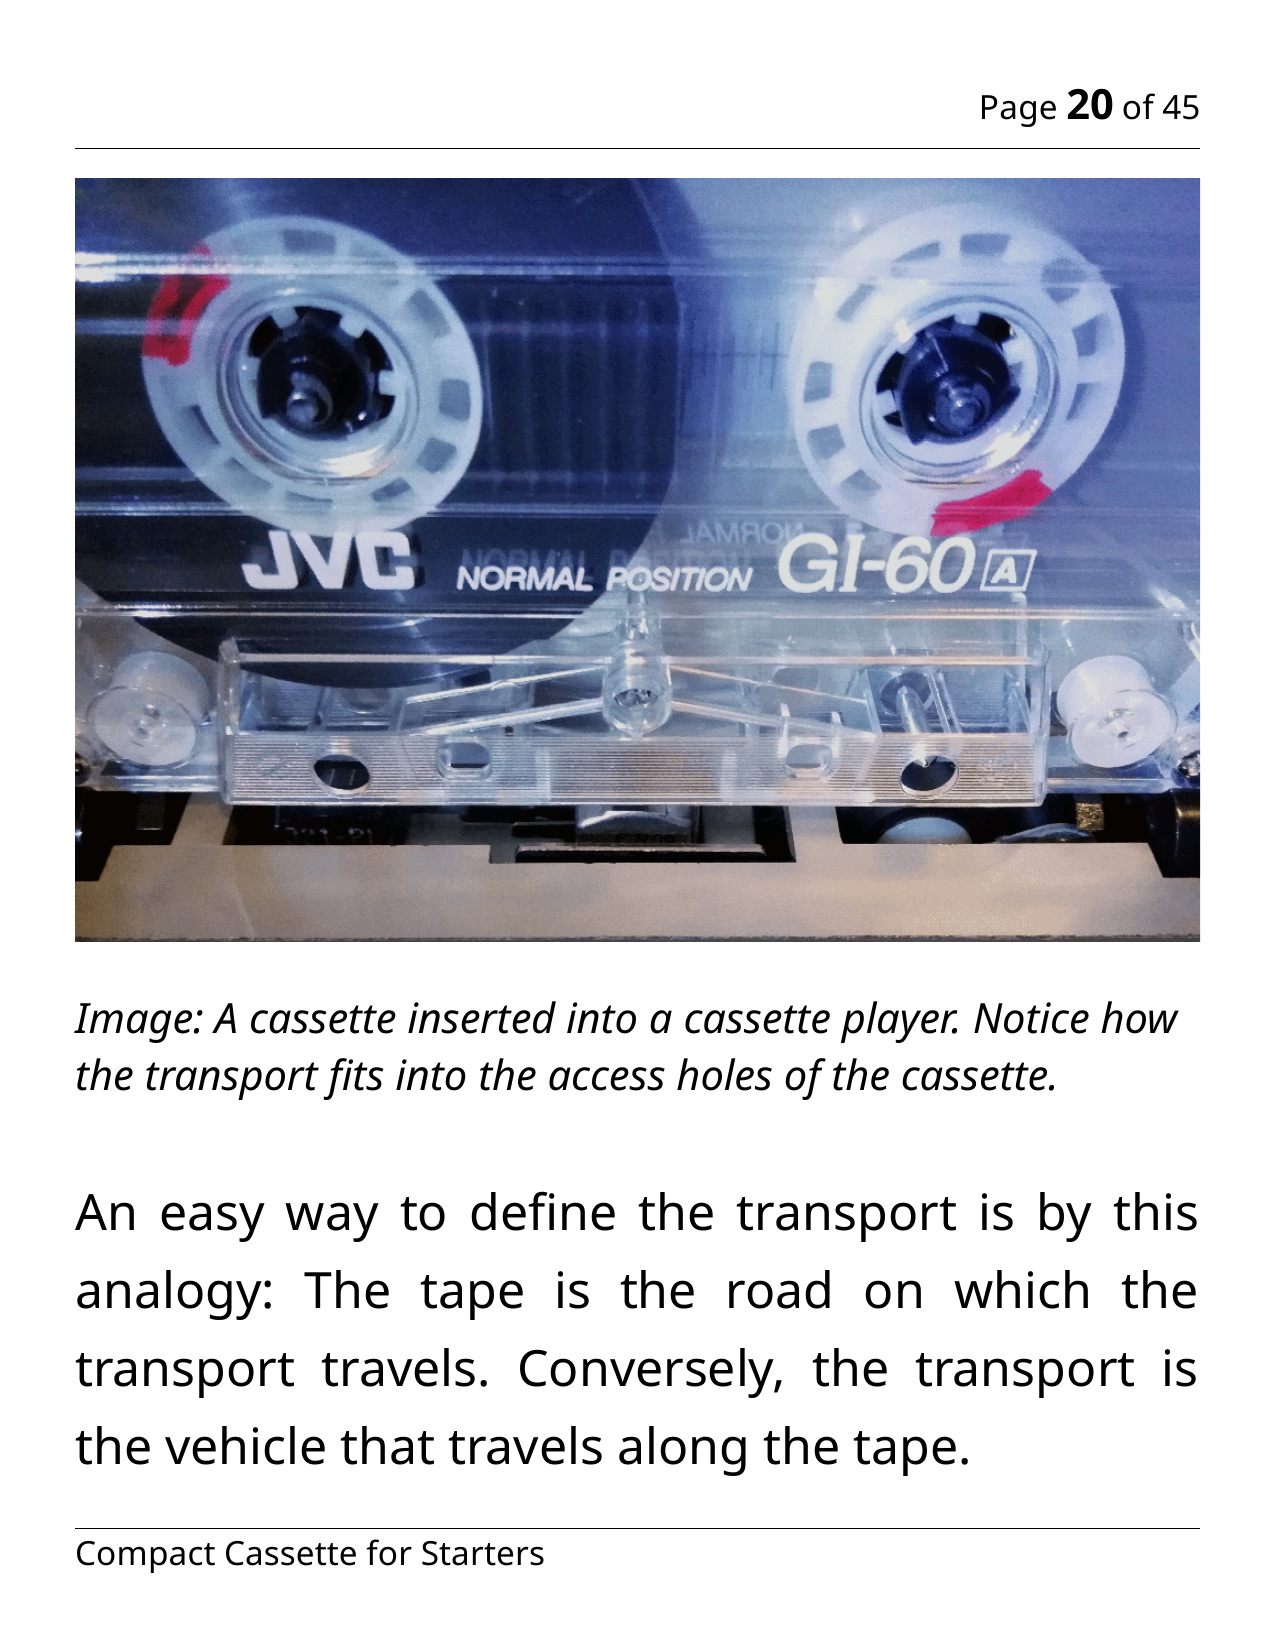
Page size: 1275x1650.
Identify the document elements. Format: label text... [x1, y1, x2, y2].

text Image: A cassette inserted into a cassette player. Notice how the transport fits into the access holes of the cassette. [75, 989, 1200, 1102]
picture [75, 178, 1200, 942]
text An easy way to define the transport is by this analogy: The tape is the road on which the transport travels. Conversely, the transport is the vehicle that travels along the tape. [75, 1177, 1200, 1479]
